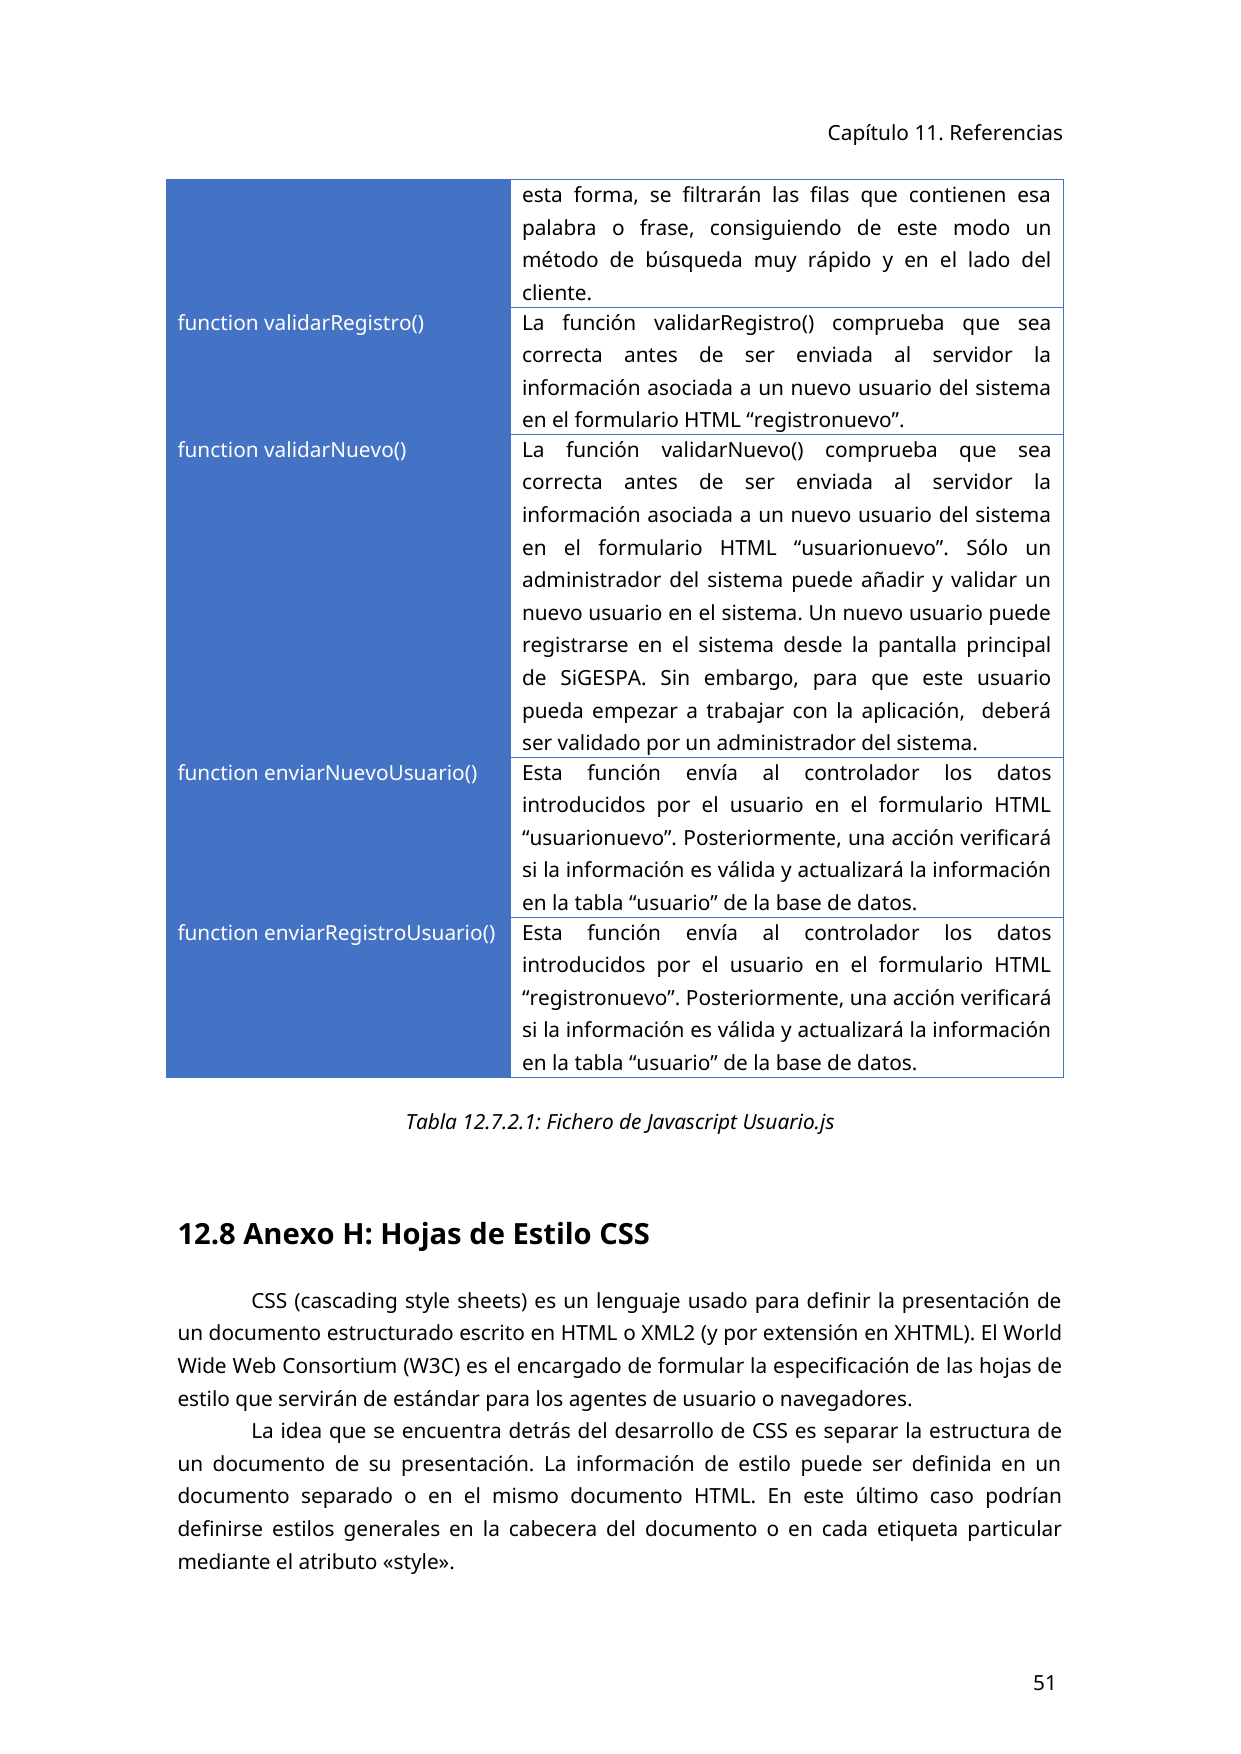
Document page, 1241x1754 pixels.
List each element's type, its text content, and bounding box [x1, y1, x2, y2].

table_cell function enviarNuevoUsuario() [167, 758, 510, 917]
subtitle 12.8 Anexo H: Hojas de Estilo CSS [177, 1214, 1063, 1253]
table_cell function validarRegistro() [167, 308, 510, 434]
table_cell function validarNuevo() [167, 435, 510, 757]
table_cell La función validarRegistro() comprueba que sea correcta antes de ser enviada al servidor la información asociada a un nuevo usuario del sistema en el formulario HTML “registronuevo”. [511, 308, 1063, 434]
table_header esta forma, se filtrarán las filas que contienen esa palabra o frase, consiguiendo de este modo un método de búsqueda muy rápido y en el lado del cliente. [511, 180, 1063, 307]
text La idea que se encuentra detrás del desarrollo de CSS es separar la estructura de un documento de su presentación. La información de estilo puede ser definida en un documento separado o en el mismo documento HTML. En este último caso podrían definirse estilos generales en la cabecera del documento o en cada etiqueta particular mediante el atributo «style». [177, 1416, 1063, 1575]
text Tabla 12.7.2.1: Fichero de Javascript Usuario.js [267, 1107, 973, 1135]
text CSS (cascading style sheets) es un lenguaje usado para definir la presentación de un documento estructurado escrito en HTML o XML2 (y por extensión en XHTML). El World Wide Web Consortium (W3C) es el encargado de formular la especificación de las hojas de estilo que servirán de estándar para los agentes de usuario o navegadores. [177, 1286, 1063, 1412]
table_cell Esta función envía al controlador los datos introducidos por el usuario en el formulario HTML “registronuevo”. Posteriormente, una acción verificará si la información es válida y actualizará la información en la tabla “usuario” de la base de datos. [511, 918, 1063, 1077]
table_cell La función validarNuevo() comprueba que sea correcta antes de ser enviada al servidor la información asociada a un nuevo usuario del sistema en el formulario HTML “usuarionuevo”. Sólo un administrador del sistema puede añadir y validar un nuevo usuario en el sistema. Un nuevo usuario puede registrarse en el sistema desde la pantalla principal de SiGESPA. Sin embargo, para que este usuario pueda empezar a trabajar con la aplicación, deberá ser validado por un administrador del sistema. [511, 435, 1063, 757]
table_cell function enviarRegistroUsuario() [167, 918, 510, 1077]
table_cell Esta función envía al controlador los datos introducidos por el usuario en el formulario HTML “usuarionuevo”. Posteriormente, una acción verificará si la información es válida y actualizará la información en la tabla “usuario” de la base de datos. [511, 758, 1063, 917]
table_header [167, 180, 510, 307]
